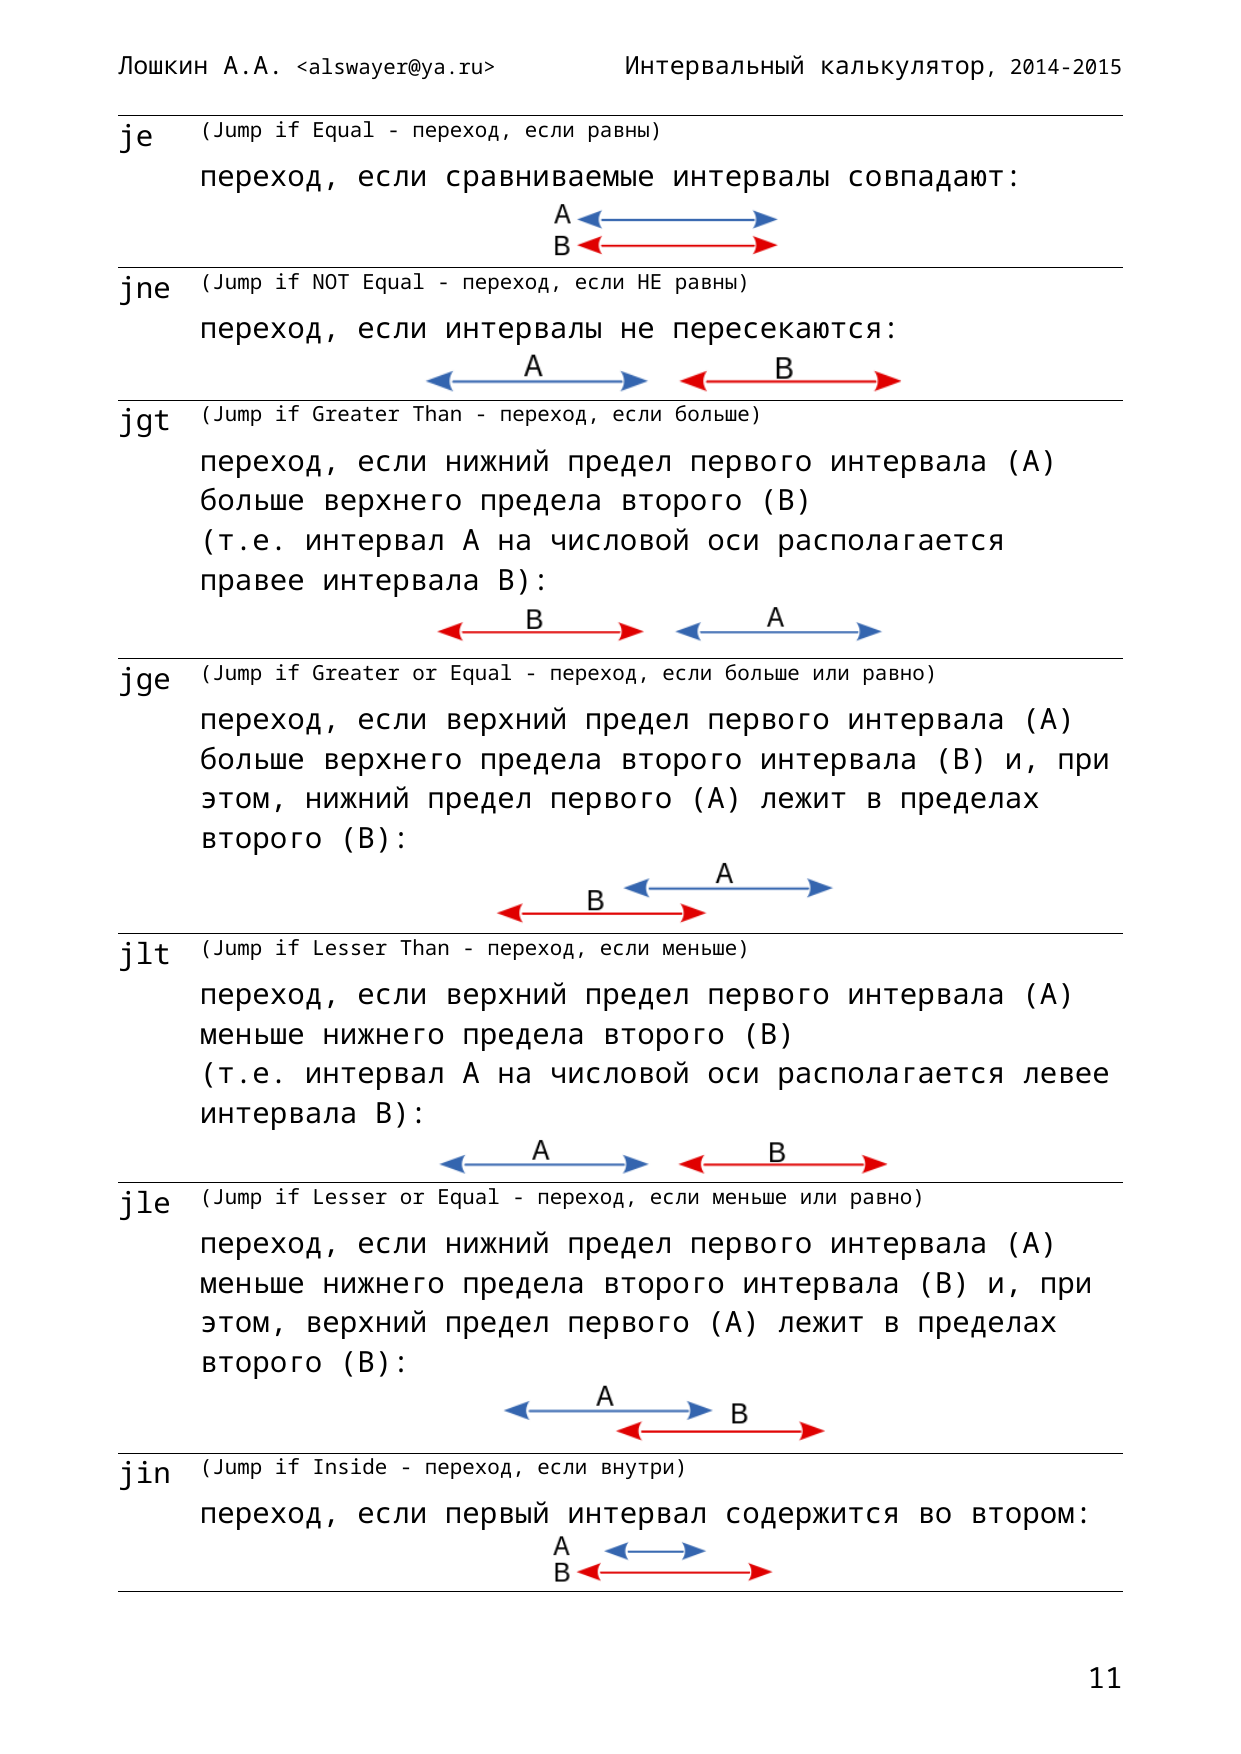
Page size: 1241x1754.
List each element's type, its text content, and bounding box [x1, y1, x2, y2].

picture [548, 1532, 775, 1586]
table_cell jle [118, 1183, 199, 1452]
picture [435, 1132, 888, 1176]
table_cell (Jump if Lesser or Equal - переход, если меньше или равно) переход, если нижний предел первого интервала (A) меньше нижнего предела второго интервала (B) и, при этом, верхний предел первого (A) лежит в пределах второго (B): [200, 1183, 1123, 1452]
picture [487, 857, 836, 928]
table_cell (Jump if NOT Equal - переход, если НЕ равны) переход, если интервалы не пересекаются: [200, 268, 1123, 399]
picture [433, 598, 889, 652]
picture [496, 1381, 826, 1447]
table_cell jlt [118, 934, 199, 1182]
table_header (Jump if Equal - переход, если равны) переход, если сравниваемые интервалы совпадают: [200, 116, 1123, 267]
table_cell jge [118, 659, 199, 933]
table_cell (Jump if Greater Than - переход, если больше) переход, если нижний предел первого интервала (A) больше верхнего предела второго (B) (т.е. интервал A на числовой оси располагается правее интервала B): [200, 401, 1123, 658]
table_cell jgt [118, 401, 199, 658]
picture [421, 347, 902, 394]
table_cell jin [118, 1454, 199, 1591]
table_cell (Jump if Inside - переход, если внутри) переход, если первый интервал содержится во втором: [200, 1454, 1123, 1591]
table_cell jne [118, 268, 199, 399]
table_header je [118, 116, 199, 267]
table_cell (Jump if Lesser Than - переход, если меньше) переход, если верхний предел первого интервала (A) меньше нижнего предела второго (B) (т.е. интервал A на числовой оси располагается левее интервала B): [200, 934, 1123, 1182]
table_cell (Jump if Greater or Equal - переход, если больше или равно) переход, если верхний предел первого интервала (A) больше верхнего предела второго интервала (B) и, при этом, нижний предел первого (A) лежит в пределах второго (B): [200, 659, 1123, 933]
picture [541, 195, 781, 262]
